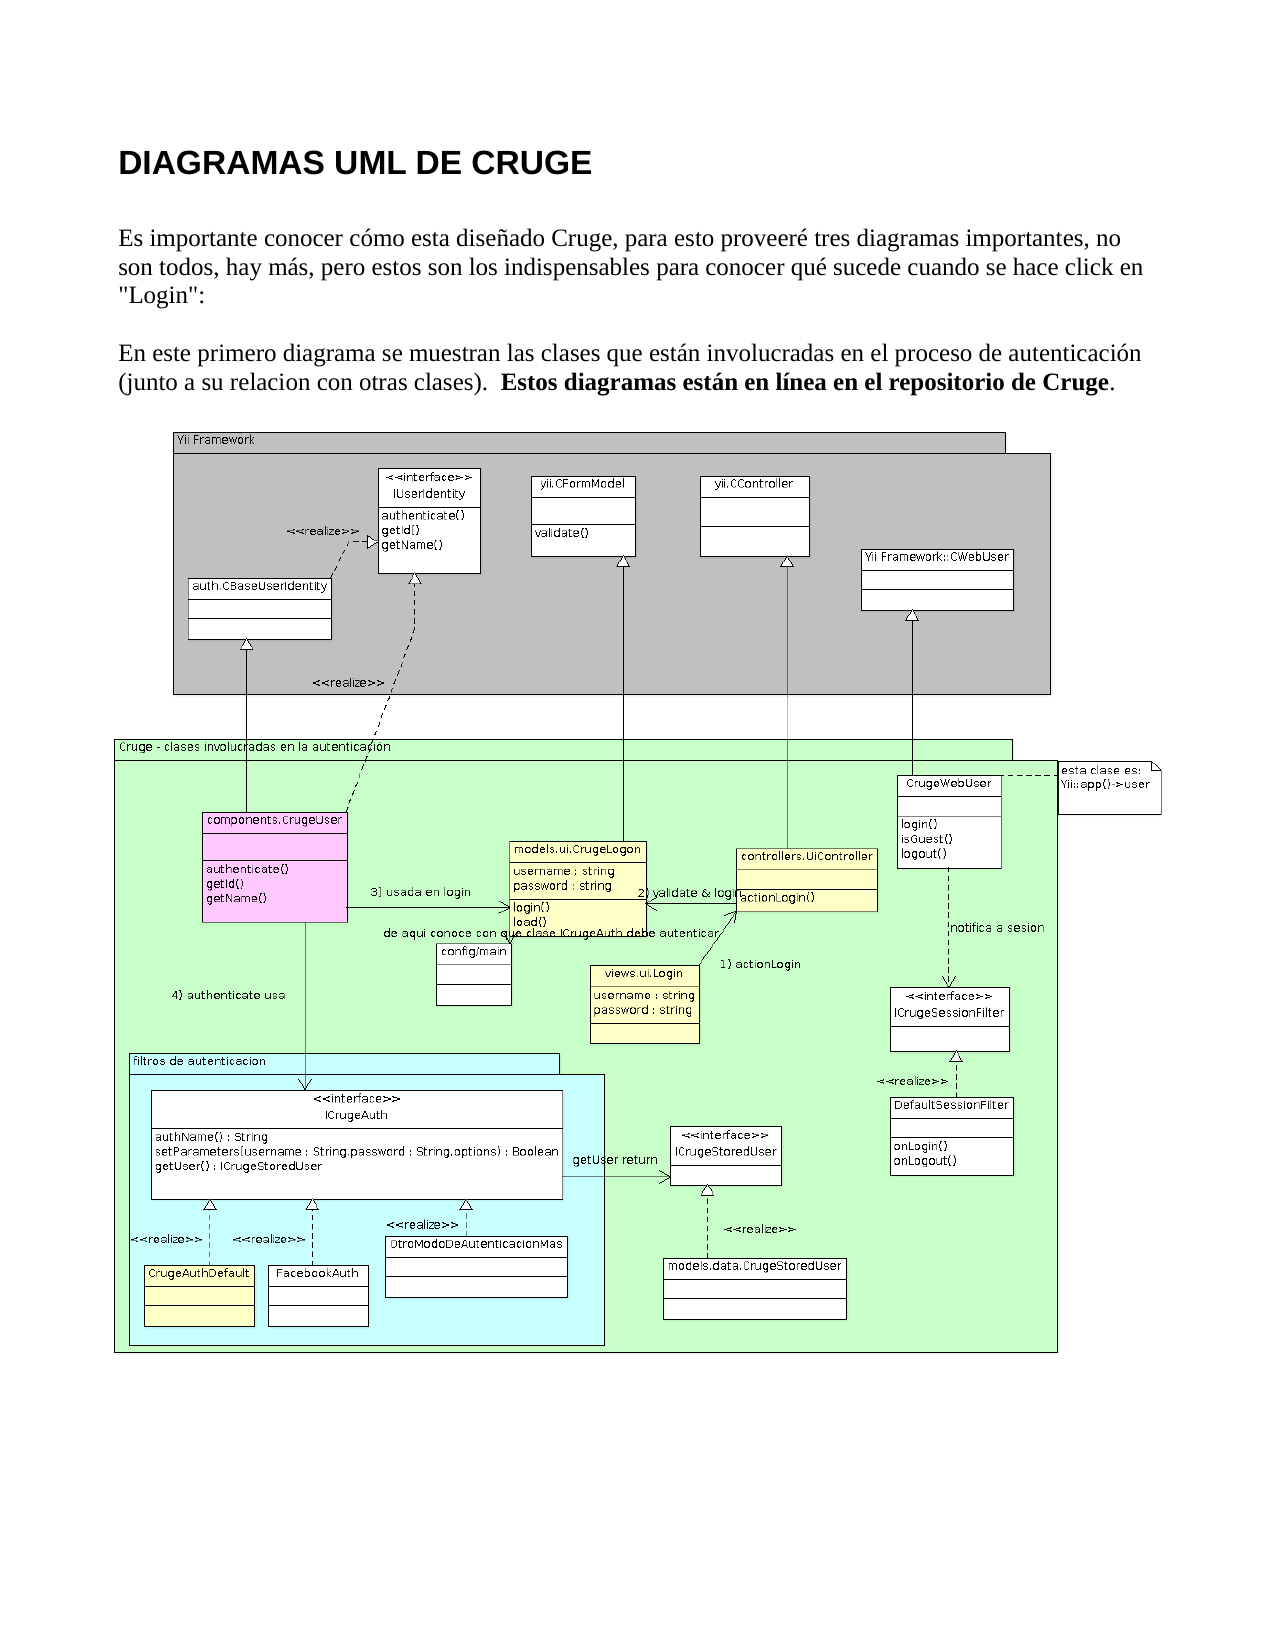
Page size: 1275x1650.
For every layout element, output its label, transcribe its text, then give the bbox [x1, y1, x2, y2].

subtitle DIAGRAMAS UML DE CRUGE [118, 143, 1157, 182]
text Es importante conocer cómo esta diseñado Cruge, para esto proveeré tres diagramas importantes, no son todos, hay más, pero estos son los indispensables para conocer qué sucede cuando se hace click en "Login": [118, 223, 1157, 309]
picture [92, 424, 1183, 1389]
text En este primero diagrama se muestran las clases que están involucradas en el proceso de autenticación (junto a su relacion con otras clases). Estos diagramas están en línea en el repositorio de Cruge. [118, 338, 1157, 396]
